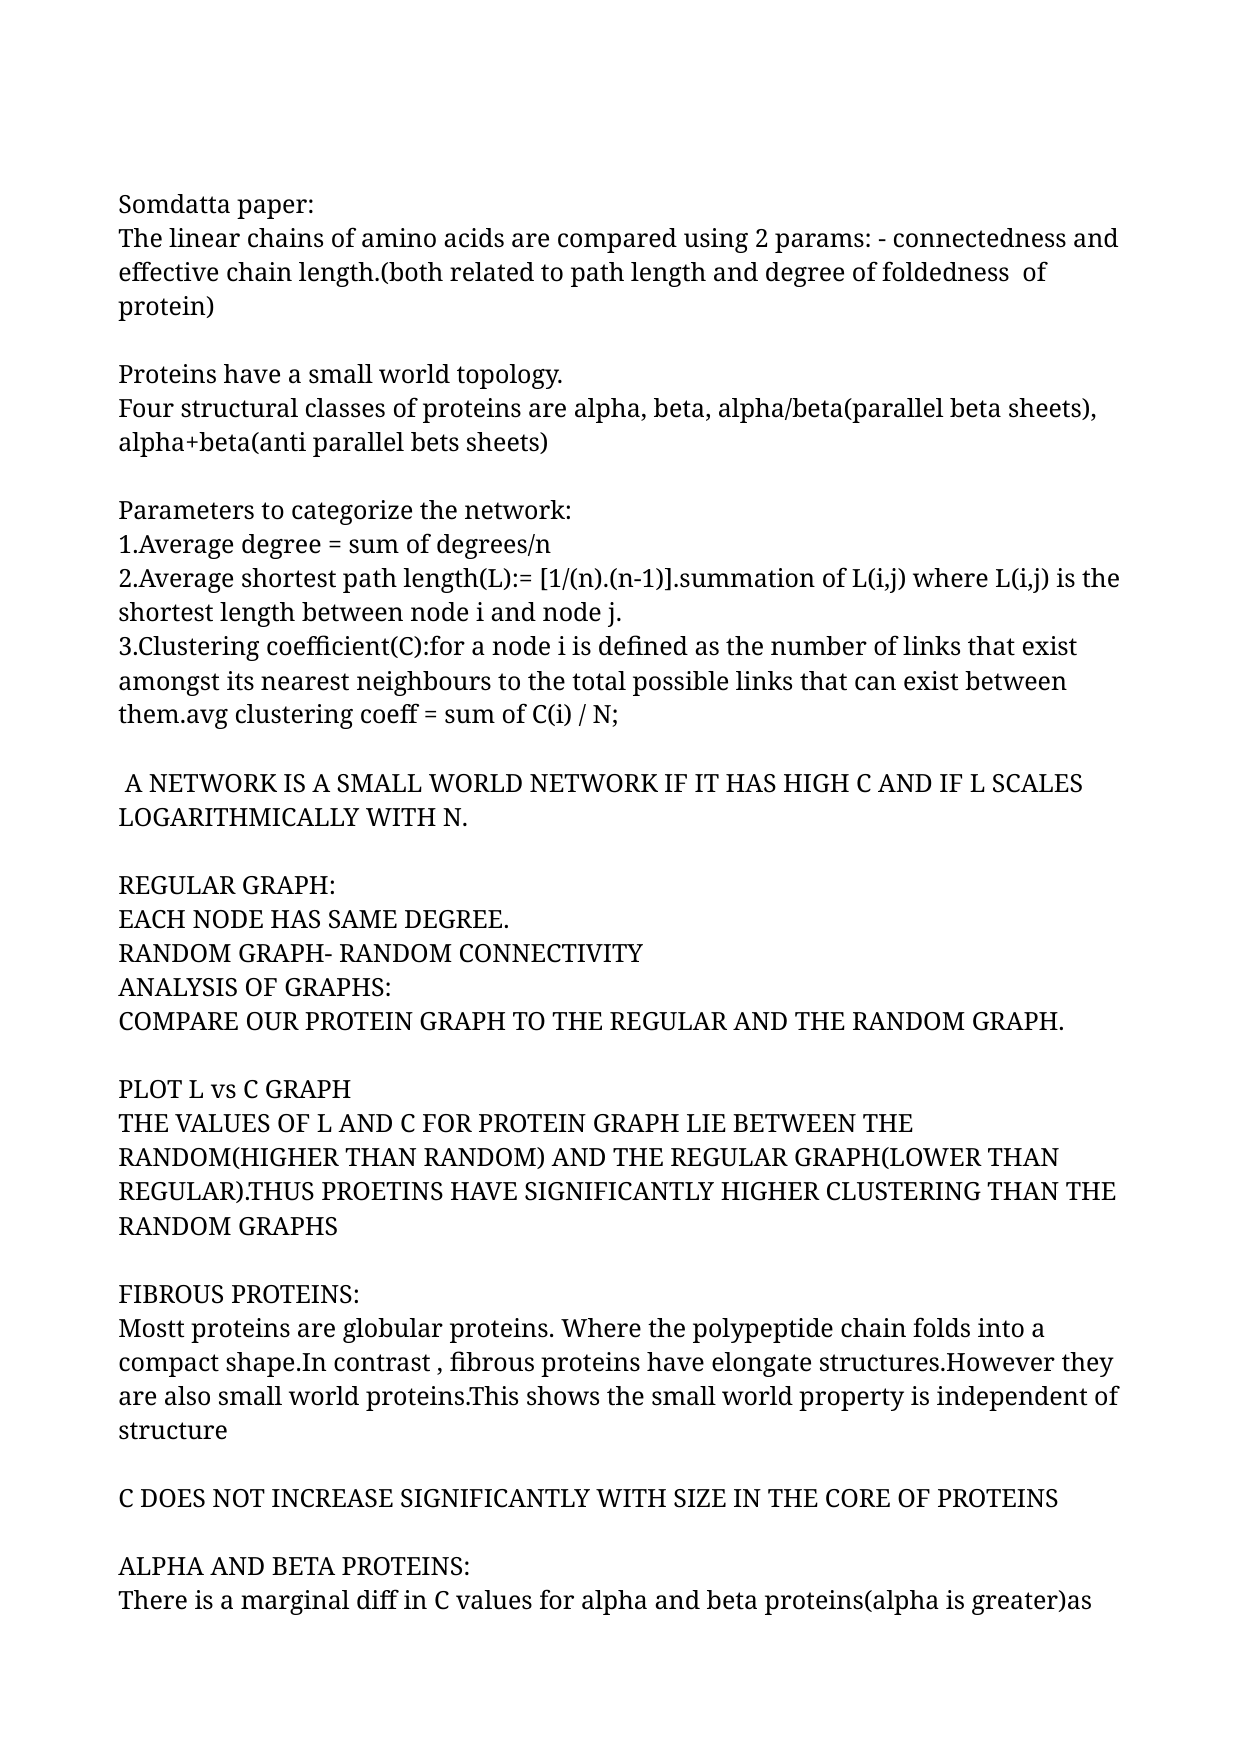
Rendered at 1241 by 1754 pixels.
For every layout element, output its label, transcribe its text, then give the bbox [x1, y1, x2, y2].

text Parameters to categorize the network: [118, 493, 1122, 527]
text 3.Clustering coefficient(C):for a node i is defined as the number of links that exist amongst its nearest neighbours to the total possible links that can exist between them.avg clustering coeff = sum of C(i) / N; [118, 629, 1122, 731]
text Somdatta paper: [118, 186, 1122, 220]
text REGULAR GRAPH: [118, 867, 1122, 902]
text THE VALUES OF L AND C FOR PROTEIN GRAPH LIE BETWEEN THE RANDOM(HIGHER THAN RANDOM) AND THE REGULAR GRAPH(LOWER THAN REGULAR).THUS PROETINS HAVE SIGNIFICANTLY HIGHER CLUSTERING THAN THE RANDOM GRAPHS [118, 1106, 1122, 1242]
text C DOES NOT INCREASE SIGNIFICANTLY WITH SIZE IN THE CORE OF PROTEINS [118, 1481, 1122, 1515]
text The linear chains of amino acids are compared using 2 params: - connectedness and effective chain length.(both related to path length and degree of foldedness of protein) [118, 220, 1122, 322]
text RANDOM GRAPH- RANDOM CONNECTIVITY [118, 936, 1122, 970]
text ANALYSIS OF GRAPHS: [118, 970, 1122, 1004]
text ALPHA AND BETA PROTEINS: [118, 1549, 1122, 1583]
text A NETWORK IS A SMALL WORLD NETWORK IF IT HAS HIGH C AND IF L SCALES LOGARITHMICALLY WITH N. [118, 765, 1122, 833]
text COMPARE OUR PROTEIN GRAPH TO THE REGULAR AND THE RANDOM GRAPH. [118, 1004, 1122, 1038]
text Proteins have a small world topology. [118, 357, 1122, 391]
text PLOT L vs C GRAPH [118, 1072, 1122, 1106]
text EACH NODE HAS SAME DEGREE. [118, 902, 1122, 936]
text 1.Average degree = sum of degrees/n [118, 527, 1122, 561]
text Mostt proteins are globular proteins. Where the polypeptide chain folds into a compact shape.In contrast , fibrous proteins have elongate structures.However they are also small world proteins.This shows the small world property is independent of structure [118, 1310, 1122, 1447]
text There is a marginal diff in C values for alpha and beta proteins(alpha is greater)as [118, 1583, 1122, 1617]
text FIBROUS PROTEINS: [118, 1276, 1122, 1310]
text 2.Average shortest path length(L):= [1/(n).(n-1)].summation of L(i,j) where L(i,j) is the shortest length between node i and node j. [118, 561, 1122, 629]
text Four structural classes of proteins are alpha, beta, alpha/beta(parallel beta sheets), alpha+beta(anti parallel bets sheets) [118, 391, 1122, 459]
